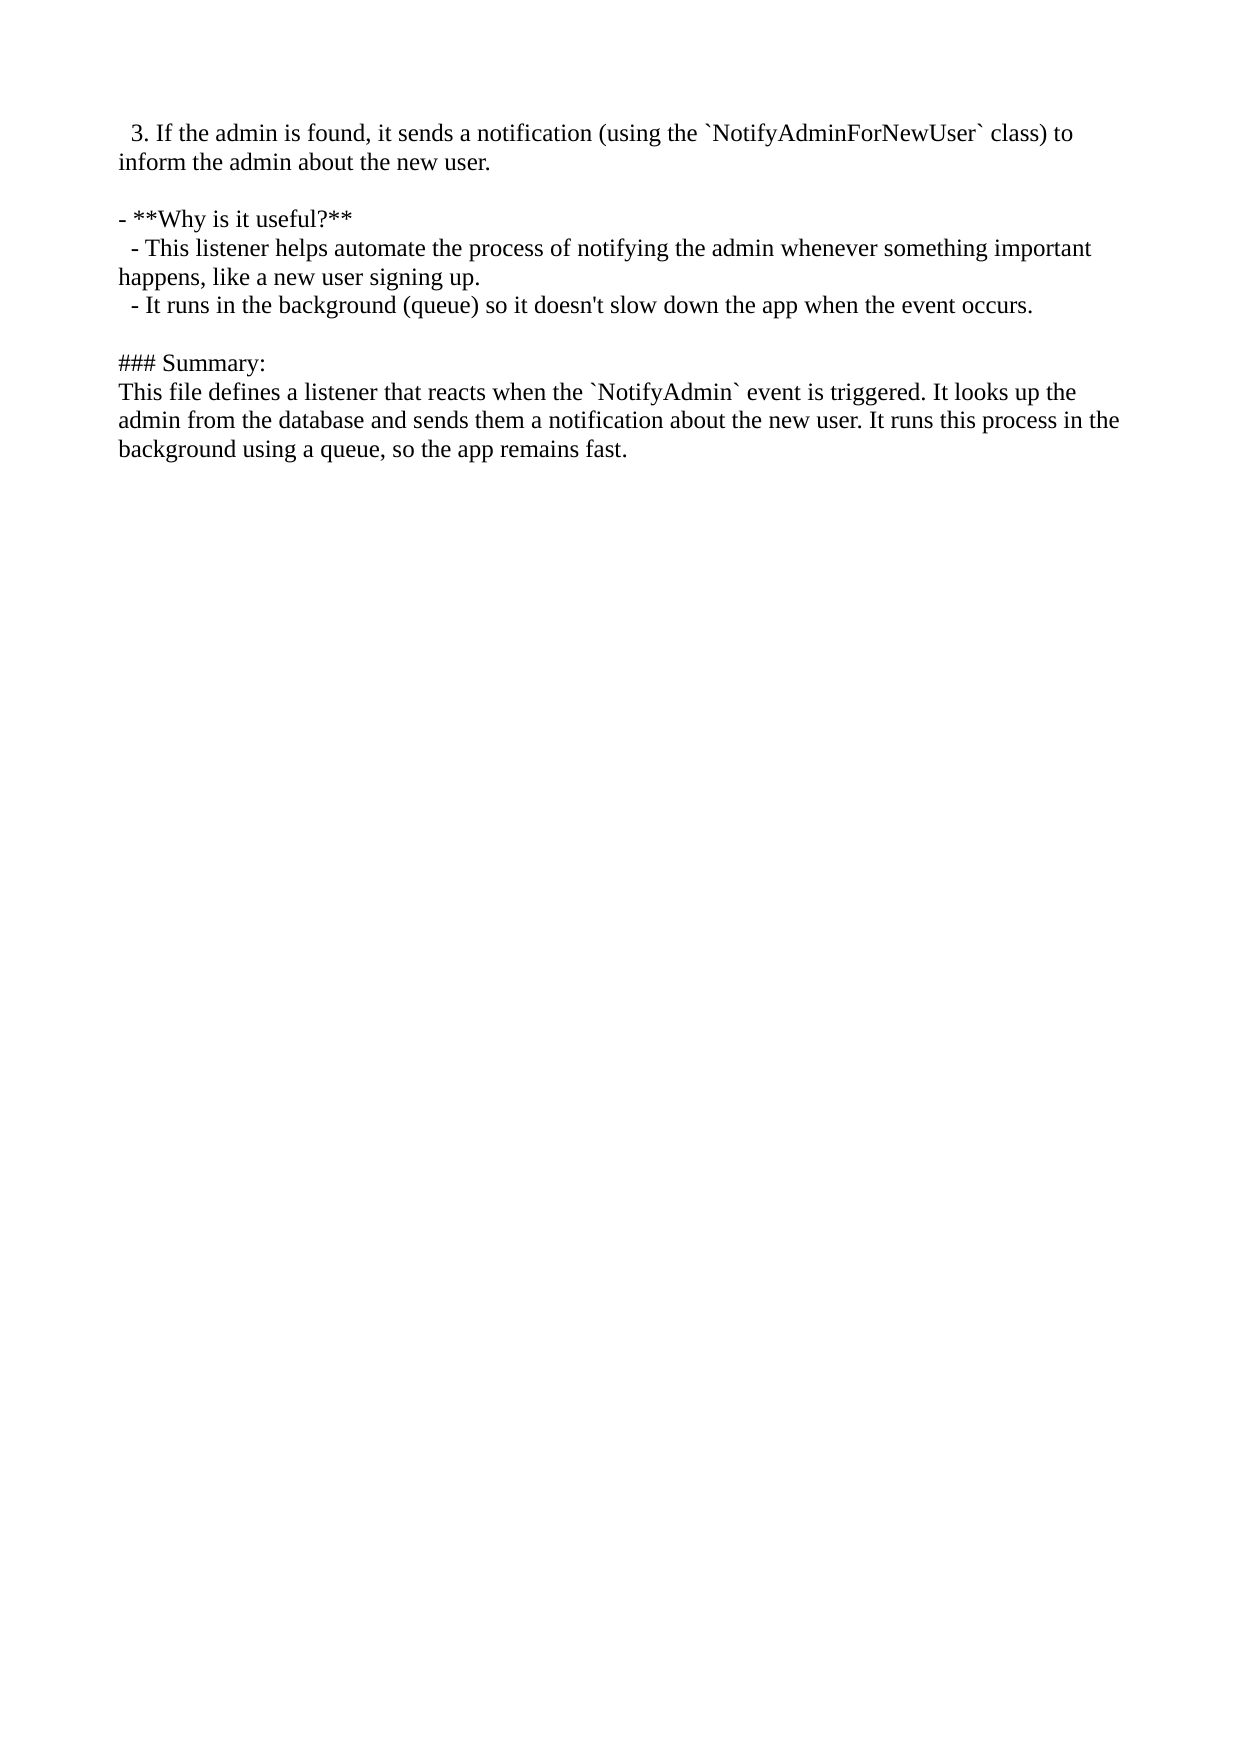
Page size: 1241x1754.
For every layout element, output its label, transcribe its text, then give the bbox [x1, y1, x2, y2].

text 3. If the admin is found, it sends a notification (using the `NotifyAdminForNewUser` class) to inform the admin about the new user. [118, 118, 1122, 176]
text ### Summary: [118, 348, 1122, 377]
text - It runs in the background (queue) so it doesn't slow down the app when the event occurs. [118, 291, 1122, 319]
text - **Why is it useful?** [118, 204, 1122, 233]
text This file defines a listener that reacts when the `NotifyAdmin` event is triggered. It looks up the admin from the database and sends them a notification about the new user. It runs this process in the background using a queue, so the app remains fast. [118, 377, 1122, 463]
text - This listener helps automate the process of notifying the admin whenever something important happens, like a new user signing up. [118, 233, 1122, 291]
